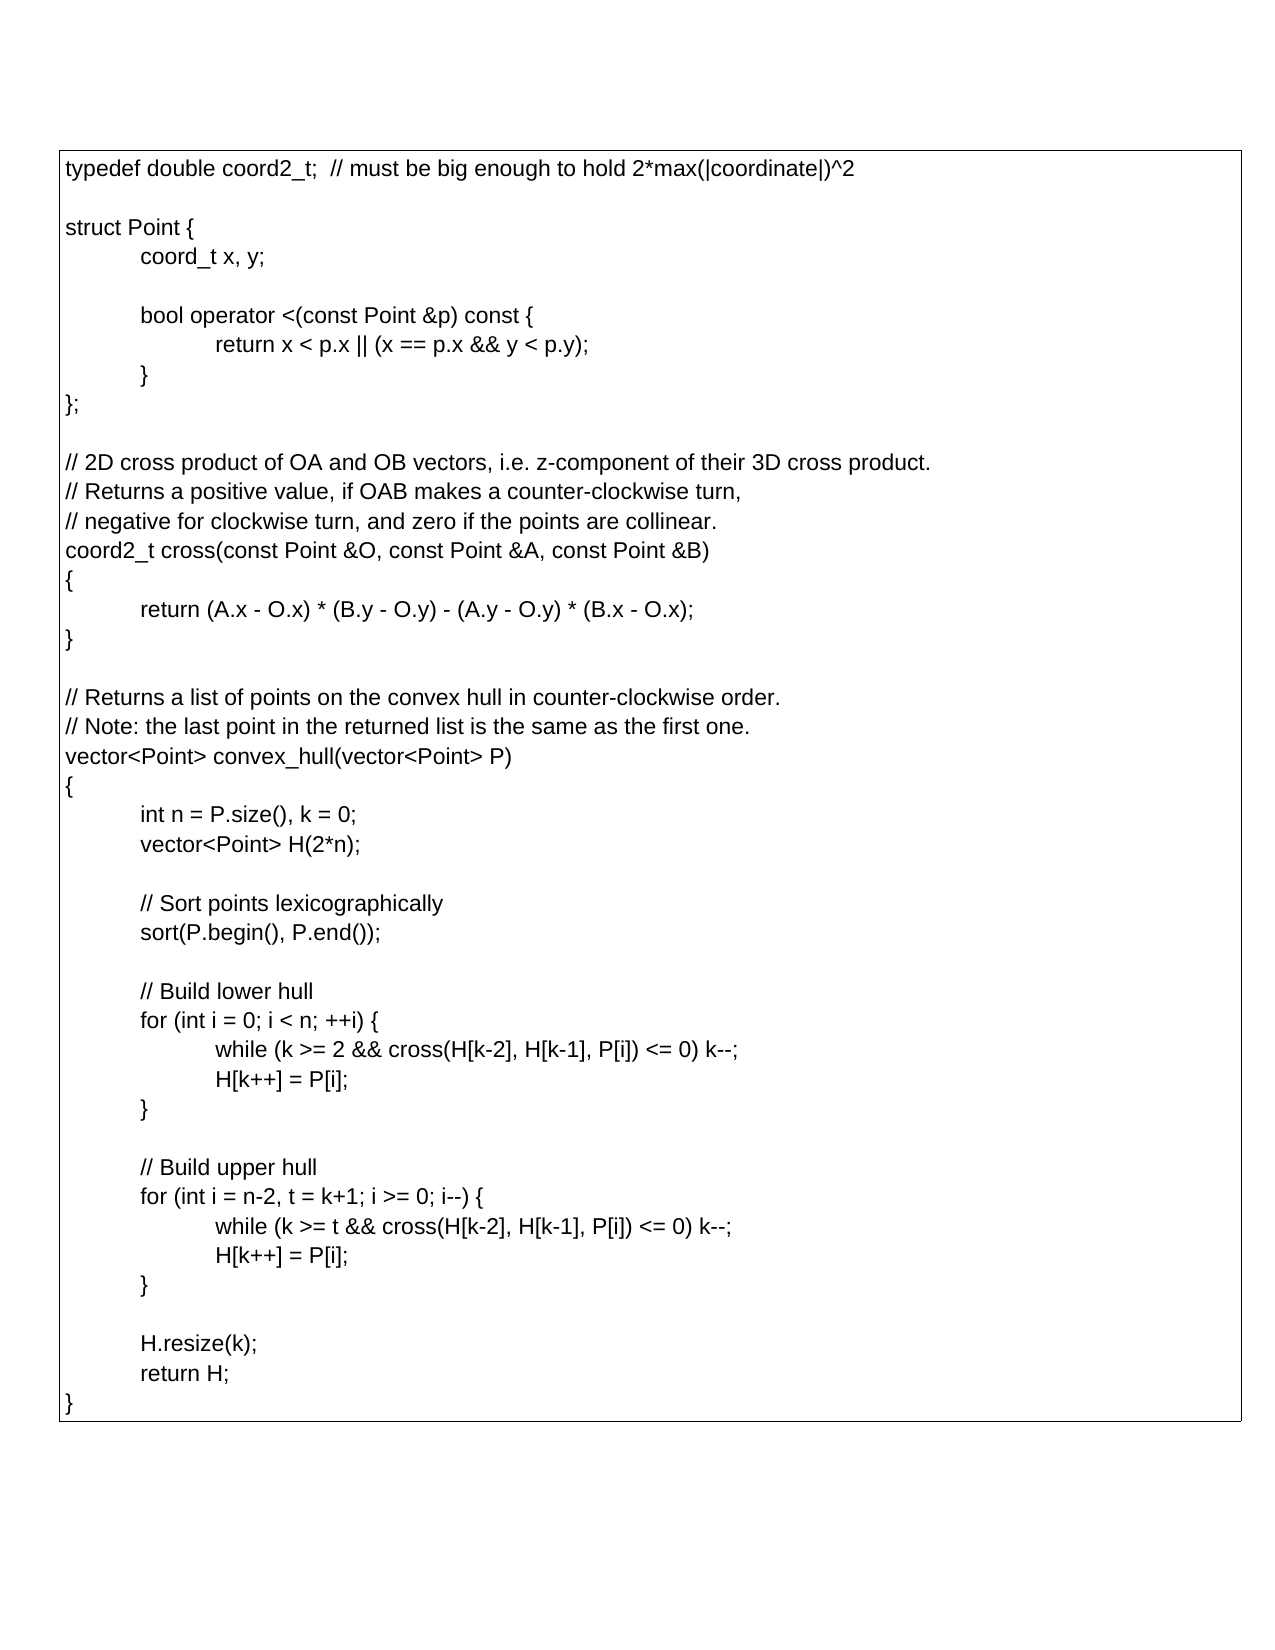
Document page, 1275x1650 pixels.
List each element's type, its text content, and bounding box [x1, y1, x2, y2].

table_header typedef double coord2_t; // must be big enough to hold 2*max(|coordinate|)^2 struct Point { coord_t x, y; bool operator <(const Point &p) const { return x < p.x || (x == p.x && y < p.y); } }; // 2D cross product of OA and OB vectors, i.e. z-component of their 3D cross product. // Returns a positive value, if OAB makes a counter-clockwise turn, // negative for clockwise turn, and zero if the points are collinear. coord2_t cross(const Point &O, const Point &A, const Point &B) { return (A.x - O.x) * (B.y - O.y) - (A.y - O.y) * (B.x - O.x); } // Returns a list of points on the convex hull in counter-clockwise order. // Note: the last point in the returned list is the same as the first one. vector<Point> convex_hull(vector<Point> P) { int n = P.size(), k = 0; vector<Point> H(2*n); // Sort points lexicographically sort(P.begin(), P.end()); // Build lower hull for (int i = 0; i < n; ++i) { while (k >= 2 && cross(H[k-2], H[k-1], P[i]) <= 0) k--; H[k++] = P[i]; } // Build upper hull for (int i = n-2, t = k+1; i >= 0; i--) { while (k >= t && cross(H[k-2], H[k-1], P[i]) <= 0) k--; H[k++] = P[i]; } H.resize(k); return H; } [60, 151, 1241, 1421]
